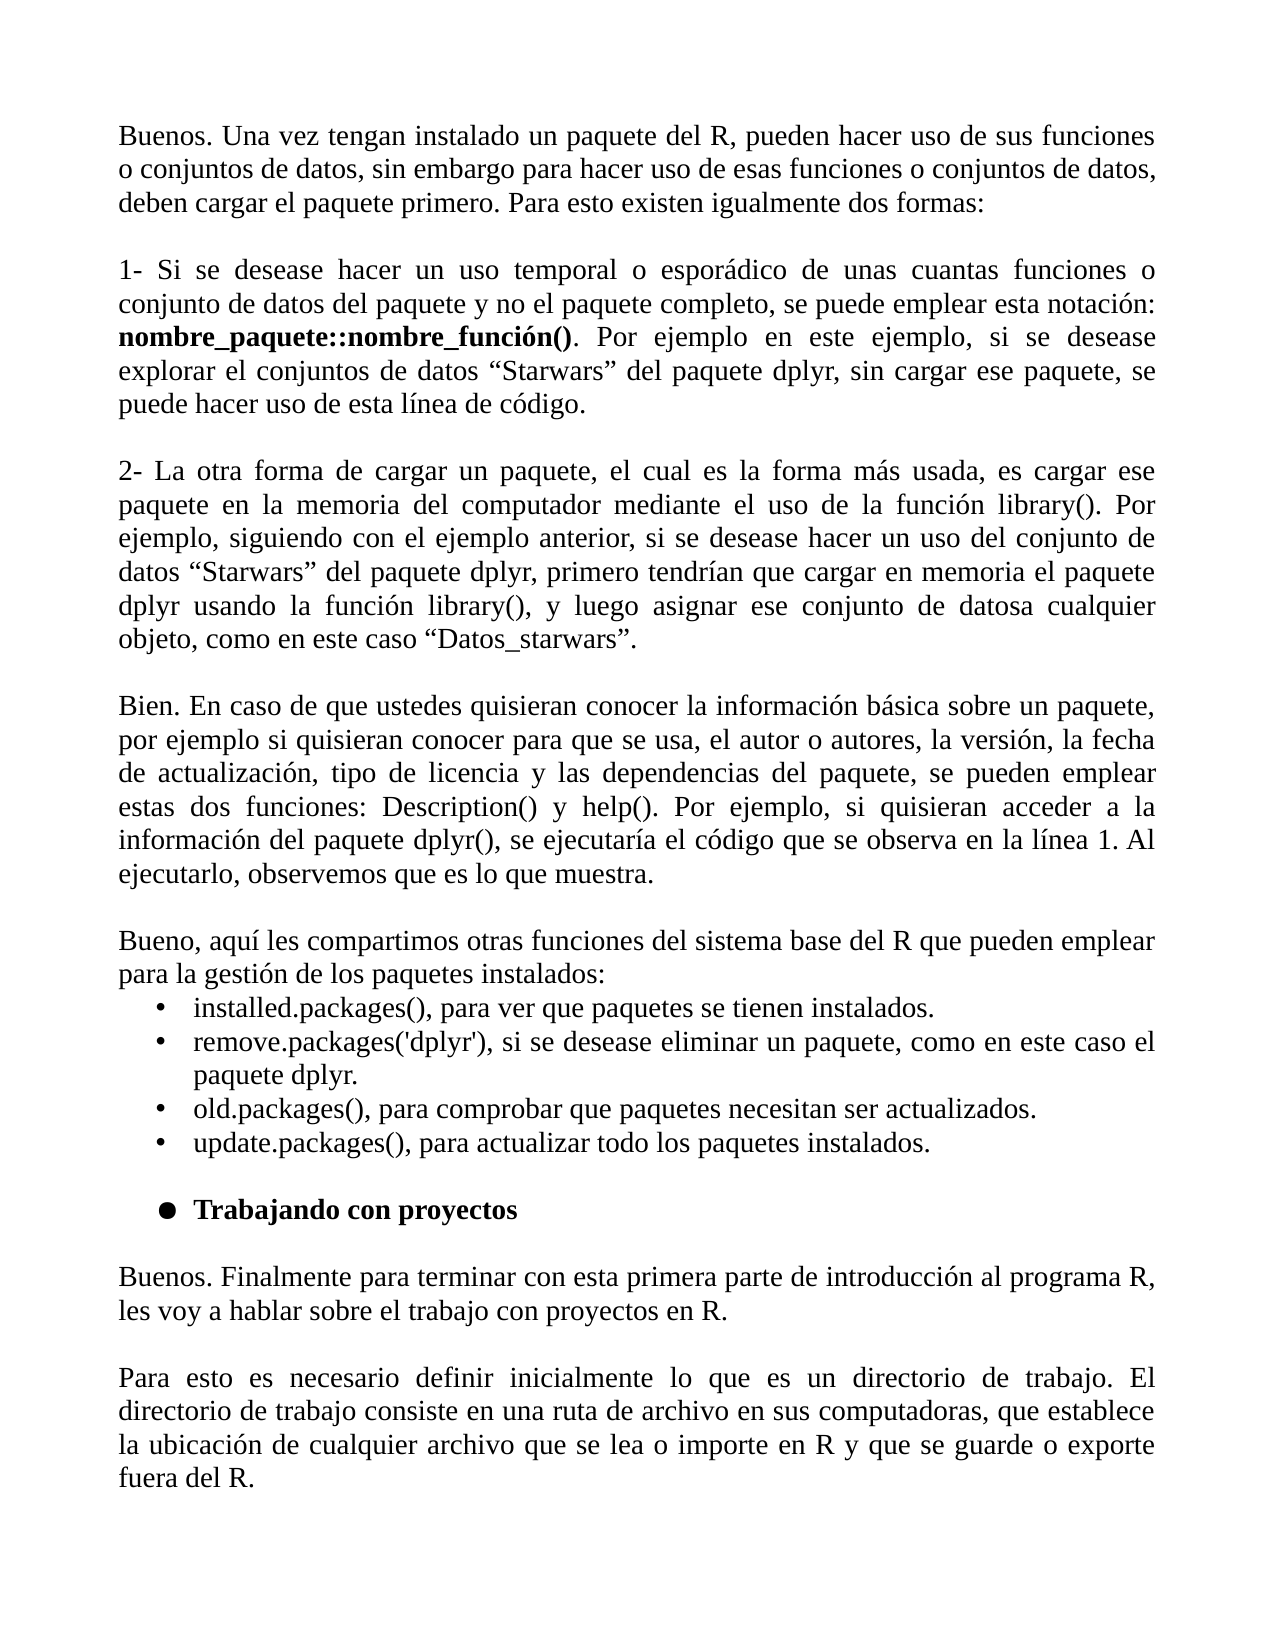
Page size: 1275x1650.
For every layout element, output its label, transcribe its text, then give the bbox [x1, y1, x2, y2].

text Buenos. Finalmente para terminar con esta primera parte de introducción al programa R, les voy a hablar sobre el trabajo con proyectos en R. [118, 1259, 1157, 1326]
text Buenos. Una vez tengan instalado un paquete del R, pueden hacer uso de sus funciones o conjuntos de datos, sin embargo para hacer uso de esas funciones o conjuntos de datos, deben cargar el paquete primero. Para esto existen igualmente dos formas: [118, 118, 1157, 219]
list Trabajando con proyectos [156, 1192, 1157, 1226]
list remove.packages('dplyr'), si se desease eliminar un paquete, como en este caso el paquete dplyr. [156, 1024, 1157, 1091]
list update.packages(), para actualizar todo los paquetes instalados. [156, 1125, 1157, 1158]
text Para esto es necesario definir inicialmente lo que es un directorio de trabajo. El directorio de trabajo consiste en una ruta de archivo en sus computadoras, que establece la ubicación de cualquier archivo que se lea o importe en R y que se guarde o exporte fuera del R. [118, 1360, 1157, 1494]
text Bueno, aquí les compartimos otras funciones del sistema base del R que pueden emplear para la gestión de los paquetes instalados: [118, 923, 1157, 990]
text Bien. En caso de que ustedes quisieran conocer la información básica sobre un paquete, por ejemplo si quisieran conocer para que se usa, el autor o autores, la versión, la fecha de actualización, tipo de licencia y las dependencias del paquete, se pueden emplear estas dos funciones: Description() y help(). Por ejemplo, si quisieran acceder a la información del paquete dplyr(), se ejecutaría el código que se observa en la línea 1. Al ejecutarlo, observemos que es lo que muestra. [118, 688, 1157, 889]
list old.packages(), para comprobar que paquetes necesitan ser actualizados. [156, 1091, 1157, 1125]
list installed.packages(), para ver que paquetes se tienen instalados. [156, 990, 1157, 1024]
text 1- Si se desease hacer un uso temporal o esporádico de unas cuantas funciones o conjunto de datos del paquete y no el paquete completo, se puede emplear esta notación: nombre_paquete::nombre_función(). Por ejemplo en este ejemplo, si se desease explorar el conjuntos de datos “Starwars” del paquete dplyr, sin cargar ese paquete, se puede hacer uso de esta línea de código. [118, 252, 1157, 420]
text 2- La otra forma de cargar un paquete, el cual es la forma más usada, es cargar ese paquete en la memoria del computador mediante el uso de la función library(). Por ejemplo, siguiendo con el ejemplo anterior, si se desease hacer un uso del conjunto de datos “Starwars” del paquete dplyr, primero tendrían que cargar en memoria el paquete dplyr usando la función library(), y luego asignar ese conjunto de datosa cualquier objeto, como en este caso “Datos_starwars”. [118, 453, 1157, 655]
